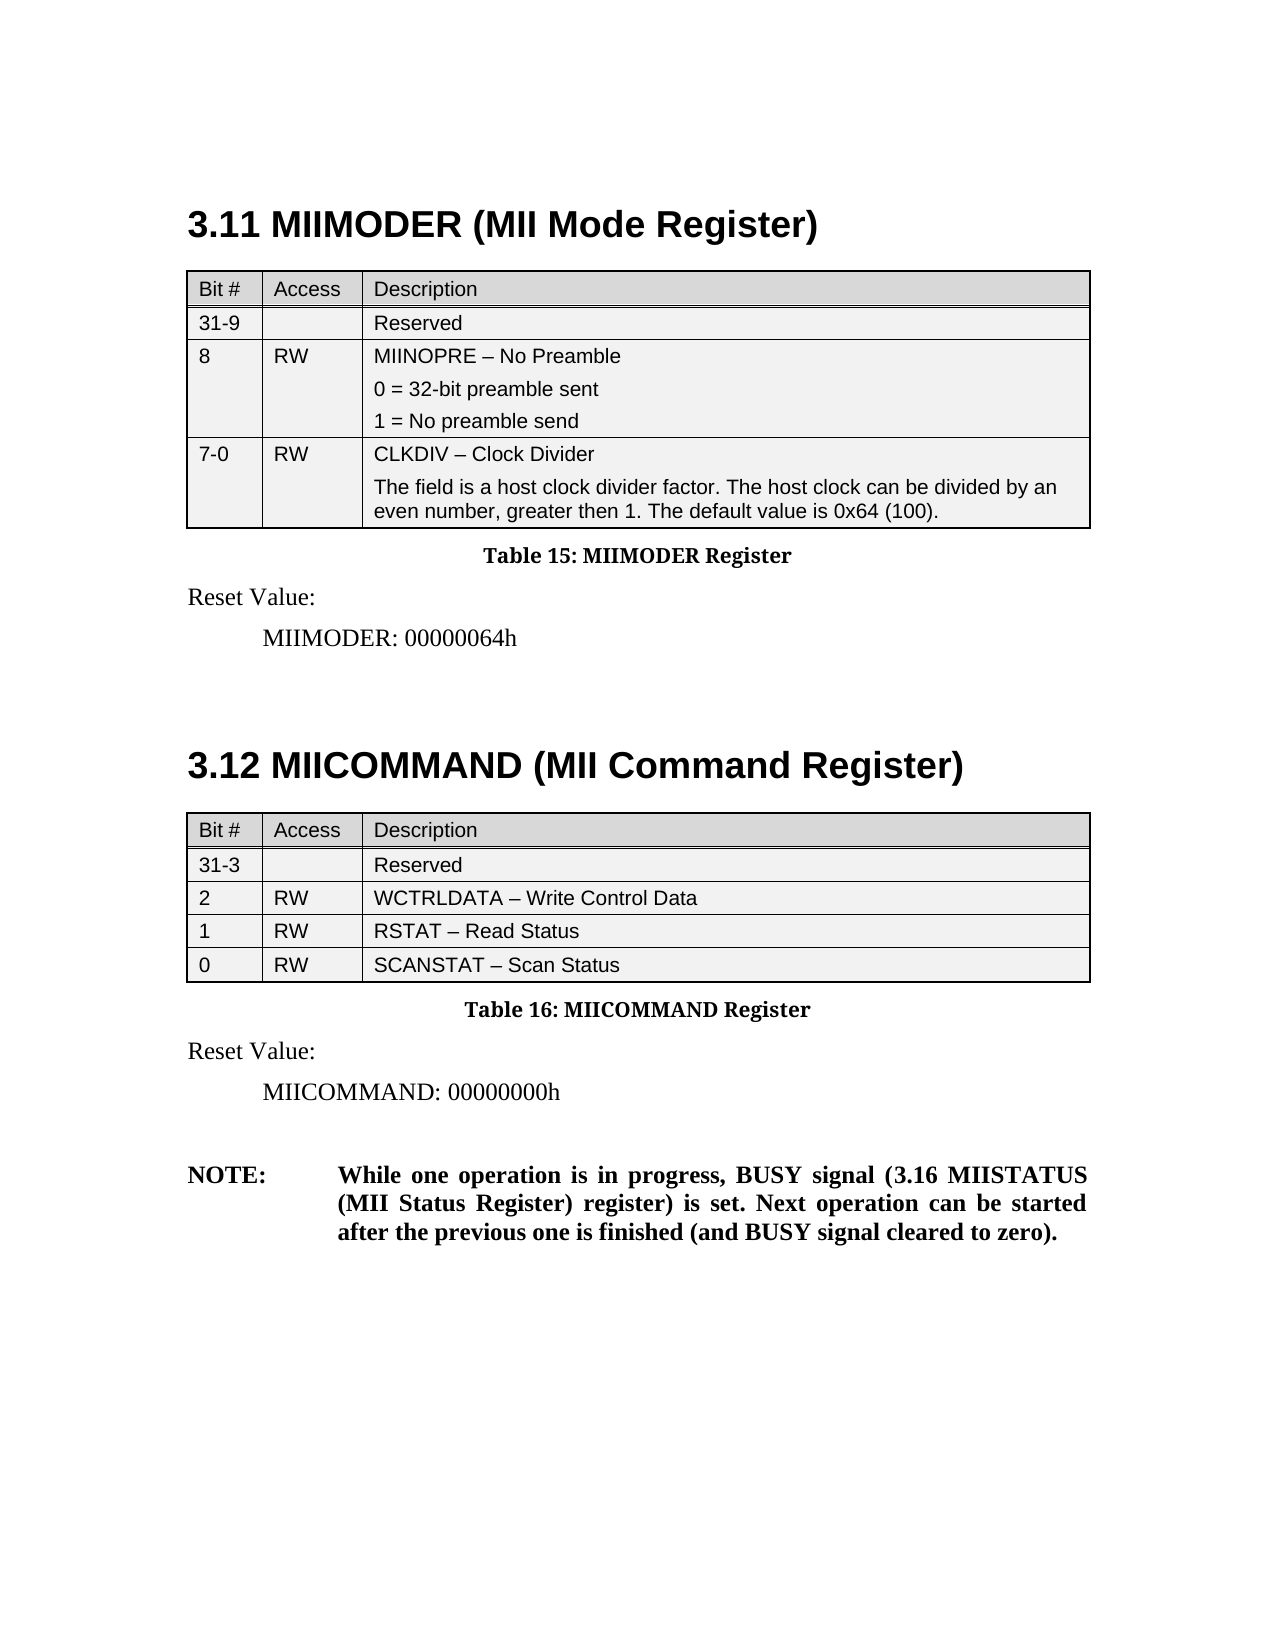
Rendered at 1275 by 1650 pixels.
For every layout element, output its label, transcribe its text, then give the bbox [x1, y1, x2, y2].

text NOTE: While one operation is in progress, BUSY signal (3.16 MIISTATUS (MII Status Register) register) is set. Next operation can be started after the previous one is finished (and BUSY signal cleared to zero). [187, 1160, 1088, 1246]
text MIIMODER: 00000064h [187, 623, 1088, 652]
table_cell RW [263, 438, 362, 527]
table_cell 1 [188, 915, 262, 947]
table_cell [263, 308, 362, 339]
text MIICOMMAND: 00000000h [187, 1077, 1088, 1106]
table_header Description [363, 272, 1089, 304]
table_cell RSTAT – Read Status [363, 915, 1089, 947]
table_cell 8 [188, 340, 262, 437]
table_cell 0 [188, 948, 262, 981]
table_cell RW [263, 340, 362, 437]
table_cell [263, 849, 362, 881]
subtitle 3.11 MIIMODER (MII Mode Register) [187, 202, 1088, 245]
table_cell WCTRLDATA – Write Control Data [363, 882, 1089, 914]
table_cell 7-0 [188, 438, 262, 527]
text Table 15: MIIMODER Register [187, 541, 1088, 570]
table_header Access [263, 814, 362, 846]
table_cell CLKDIV – Clock Divider The field is a host clock divider factor. The host clock can be divided by an even number, greater then 1. The default value is 0x64 (100). [363, 438, 1089, 527]
table_cell 31-3 [188, 849, 262, 881]
table_cell RW [263, 882, 362, 914]
table_cell MIINOPRE – No Preamble 0 = 32-bit preamble sent 1 = No preamble send [363, 340, 1089, 437]
text Reset Value: [187, 1036, 1088, 1065]
table_cell RW [263, 915, 362, 947]
table_header Bit # [188, 272, 262, 304]
table_cell RW [263, 948, 362, 981]
table_cell SCANSTAT – Scan Status [363, 948, 1089, 981]
table_header Access [263, 272, 362, 304]
table_header Bit # [188, 814, 262, 846]
table_cell 31-9 [188, 308, 262, 339]
table_cell 2 [188, 882, 262, 914]
subtitle 3.12 MIICOMMAND (MII Command Register) [187, 743, 1088, 787]
table_header Description [363, 814, 1089, 846]
table_cell Reserved [363, 308, 1089, 339]
text Reset Value: [187, 582, 1088, 611]
table_cell Reserved [363, 849, 1089, 881]
text Table 16: MIICOMMAND Register [187, 995, 1088, 1023]
